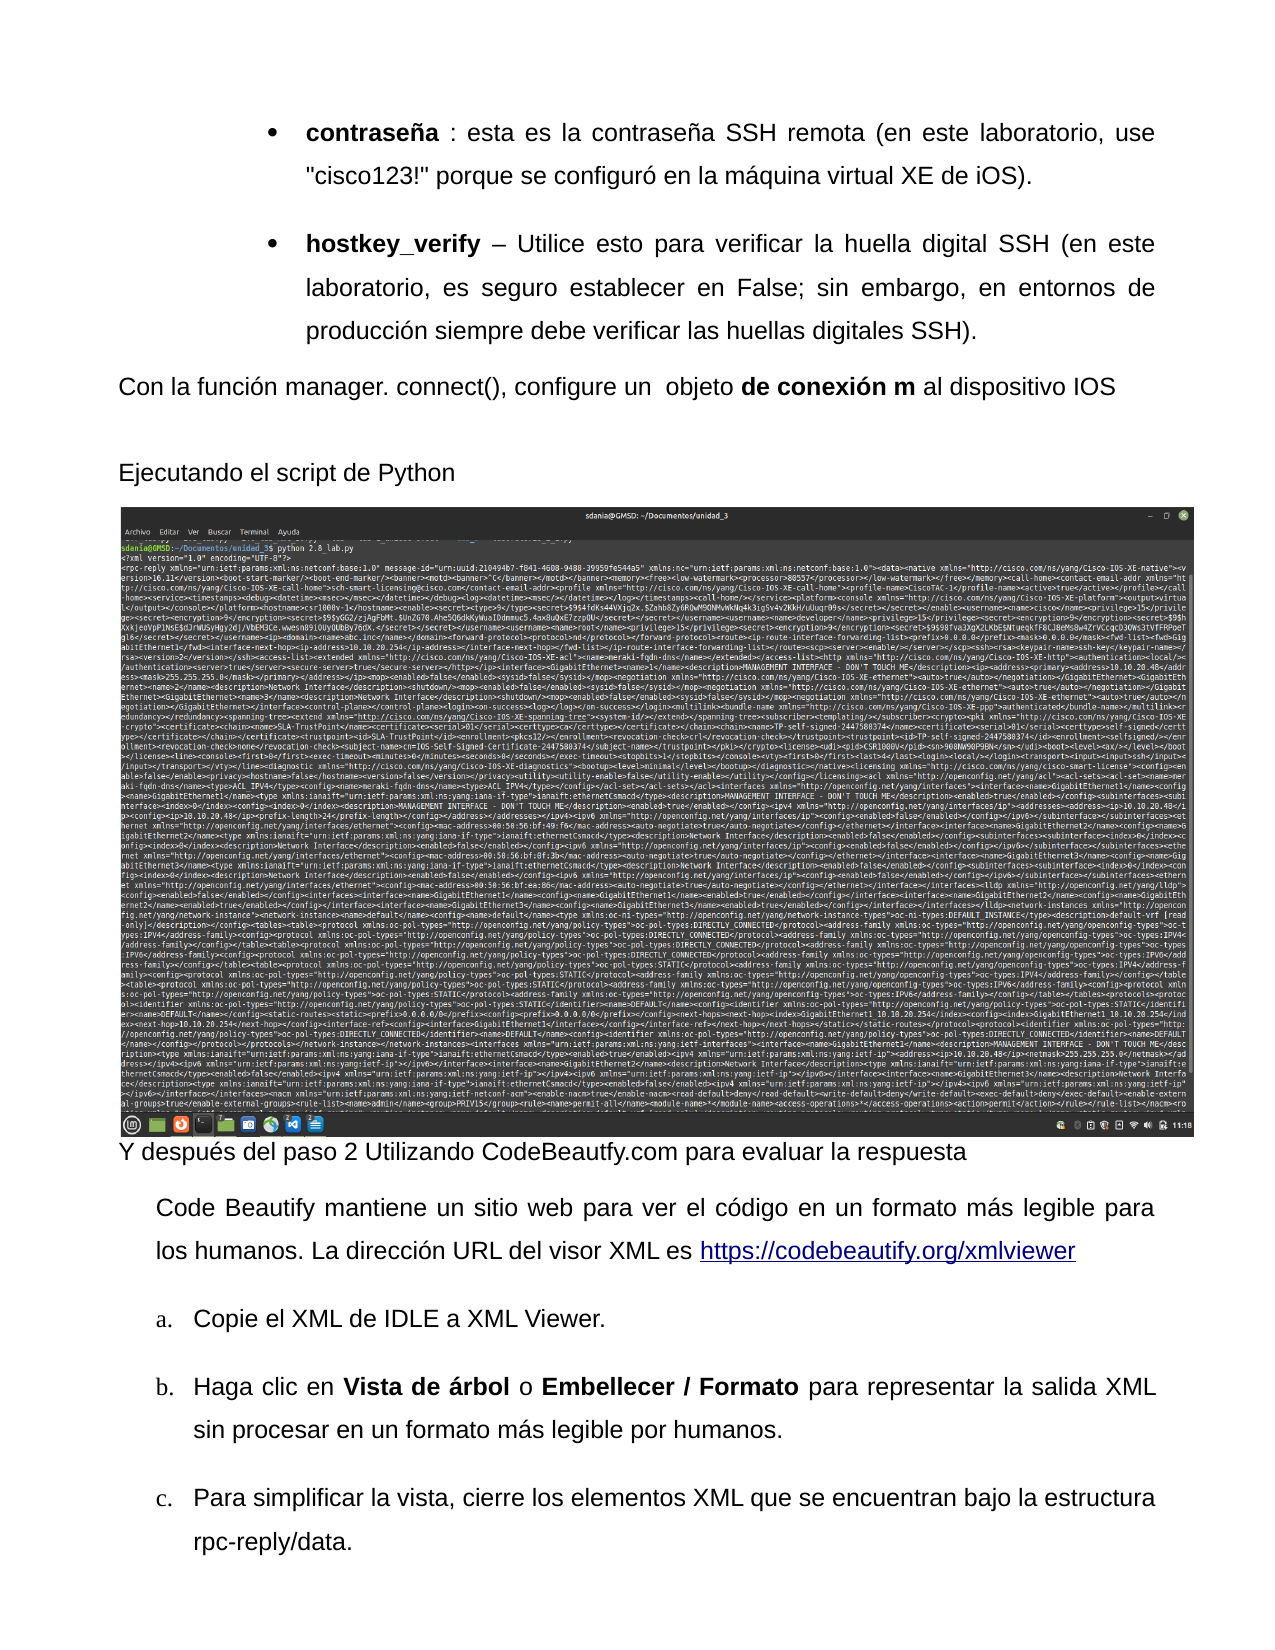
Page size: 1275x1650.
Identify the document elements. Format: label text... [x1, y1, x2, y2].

text Con la función manager. connect(), configure un objeto de conexión m al dispositivo IOS [118, 371, 1157, 400]
list Para simplificar la vista, cierre los elementos XML que se encuentran bajo la estructura rpc-reply/data. [156, 1483, 1157, 1555]
text Y después del paso 2 Utilizando CodeBeautfy.com para evaluar la respuesta [118, 601, 1157, 1166]
list Haga clic en Vista de árbol o Embellecer / Formato para representar la salida XML sin procesar en un formato más legible por humanos. [156, 1372, 1157, 1444]
list Copie el XML de IDLE a XML Viewer. [156, 1304, 1157, 1333]
text Code Beautify mantiene un sitio web para ver el código en un formato más legible para los humanos. La dirección URL del visor XML es https://codebeautify.org/xmlviewer [156, 1192, 1157, 1264]
list contraseña : esta es la contraseña SSH remota (en este laboratorio, use "cisco123!" porque se configuró en la máquina virtual XE de iOS). [268, 118, 1157, 190]
text Ejecutando el script de Python [118, 458, 1157, 486]
list hostkey_verify – Utilice esto para verificar la huella digital SSH (en este laboratorio, es seguro establecer en False; sin embargo, en entornos de producción siempre debe verificar las huellas digitales SSH). [268, 229, 1157, 344]
